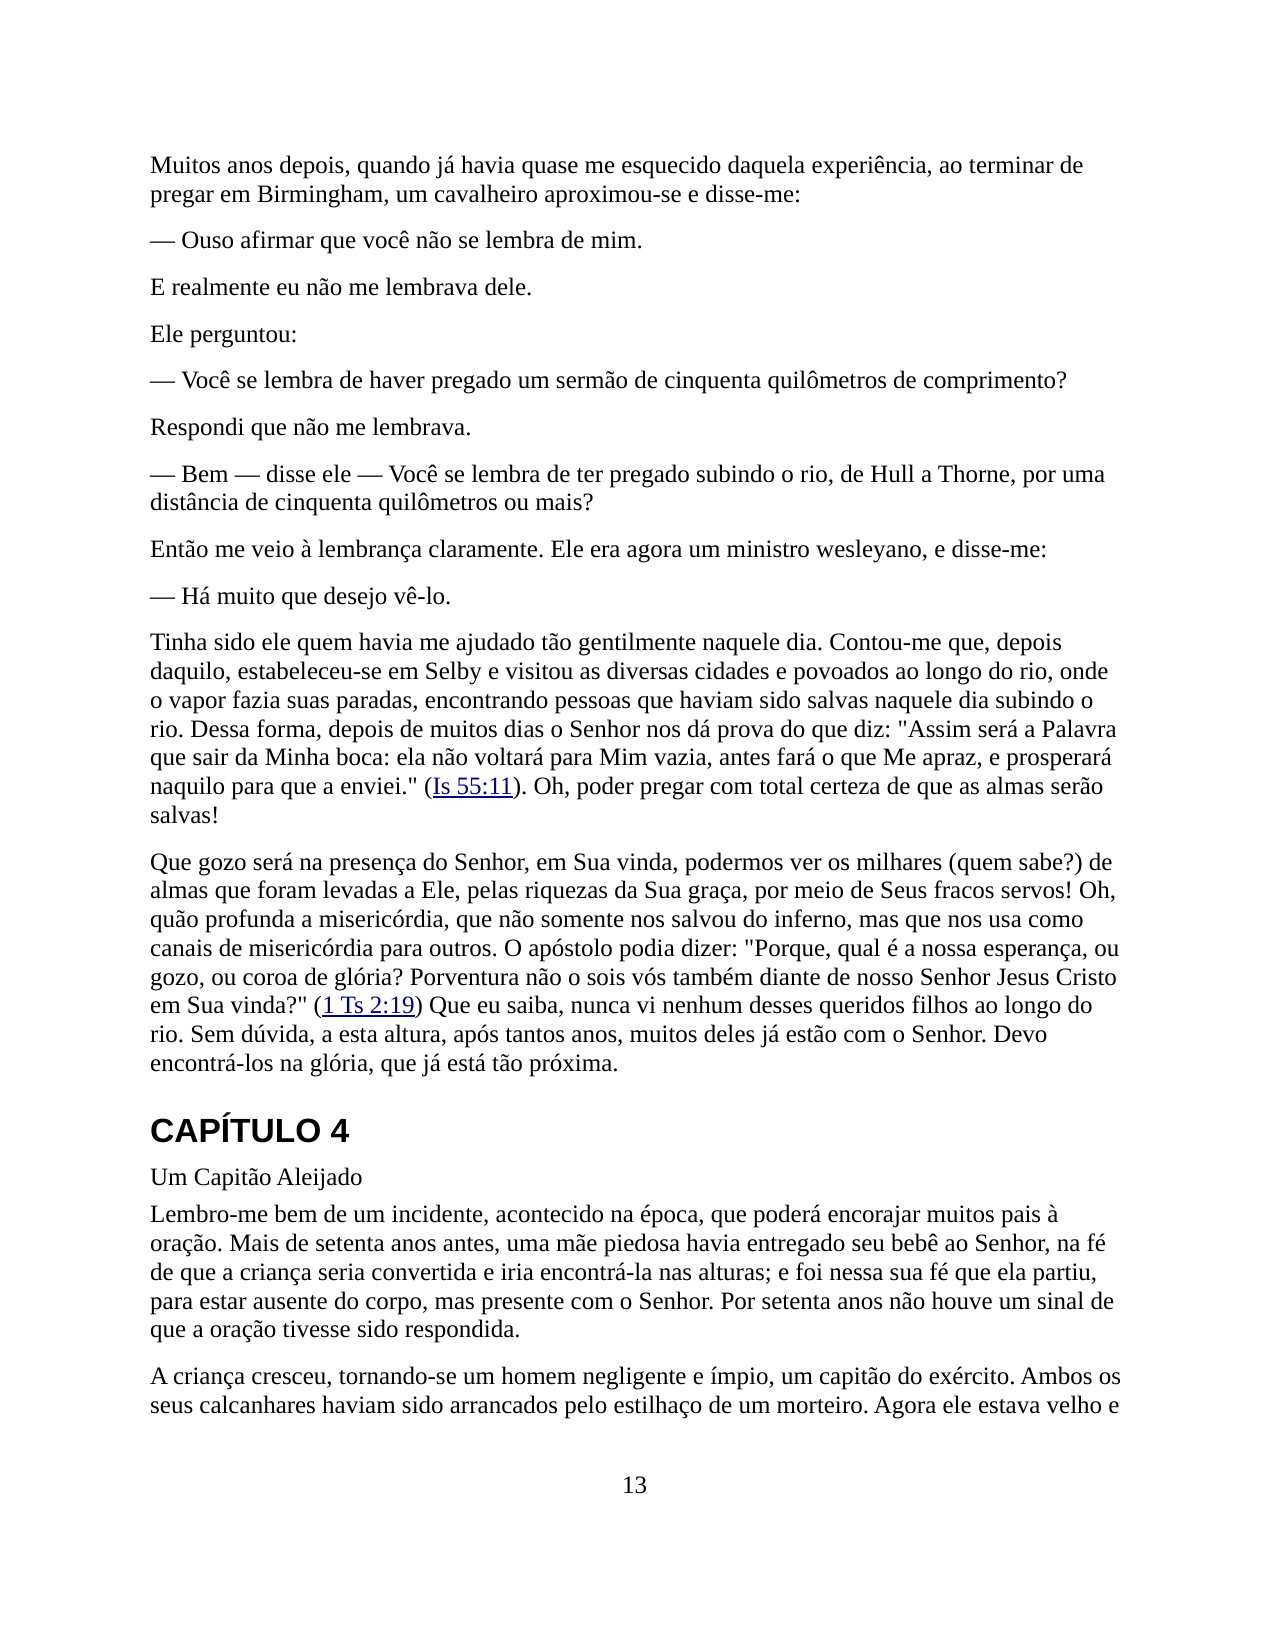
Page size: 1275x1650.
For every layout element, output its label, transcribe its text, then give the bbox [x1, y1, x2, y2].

text A criança cresceu, tornando-se um homem negligente e ímpio, um capitão do exército. Ambos os seus calcanhares haviam sido arrancados pelo estilhaço de um morteiro. Agora ele estava velho e [150, 1361, 1125, 1419]
text Um Capitão Aleijado [150, 1162, 1125, 1191]
subtitle CAPÍTULO 4 [150, 1111, 1125, 1149]
text Ele perguntou: [150, 319, 1125, 347]
text Então me veio à lembrança claramente. Ele era agora um ministro wesleyano, e disse-me: [150, 534, 1125, 563]
text Lembro-me bem de um incidente, acontecido na época, que poderá encorajar muitos pais à oração. Mais de setenta anos antes, uma mãe piedosa havia entregado seu bebê ao Senhor, na fé de que a criança seria convertida e iria encontrá-la nas alturas; e foi nessa sua fé que ela partiu, para estar ausente do corpo, mas presente com o Senhor. Por setenta anos não houve um sinal de que a oração tivesse sido respondida. [150, 1199, 1125, 1343]
text Muitos anos depois, quando já havia quase me esquecido daquela experiência, ao terminar de pregar em Birmingham, um cavalheiro aproximou-se e disse-me: [150, 150, 1125, 207]
text Que gozo será na presença do Senhor, em Sua vinda, podermos ver os milhares (quem sabe?) de almas que foram levadas a Ele, pelas riquezas da Sua graça, por meio de Seus fracos servos! Oh, quão profunda a misericórdia, que não somente nos salvou do inferno, mas que nos usa como canais de misericórdia para outros. O apóstolo podia dizer: "Porque, qual é a nossa esperança, ou gozo, ou coroa de glória? Porventura não o sois vós também diante de nosso Senhor Jesus Cristo em Sua vinda?" (1 Ts 2:19) Que eu saiba, nunca vi nenhum desses queridos filhos ao longo do rio. Sem dúvida, a esta altura, após tantos anos, muitos deles já estão com o Senhor. Devo encontrá-los na glória, que já está tão próxima. [150, 847, 1125, 1077]
text Tinha sido ele quem havia me ajudado tão gentilmente naquele dia. Contou-me que, depois daquilo, estabeleceu-se em Selby e visitou as diversas cidades e povoados ao longo do rio, onde o vapor fazia suas paradas, encontrando pessoas que haviam sido salvas naquele dia subindo o rio. Dessa forma, depois de muitos dias o Senhor nos dá prova do que diz: "Assim será a Palavra que sair da Minha boca: ela não voltará para Mim vazia, antes fará o que Me apraz, e prosperará naquilo para que a enviei." (Is 55:11). Oh, poder pregar com total certeza de que as almas serão salvas! [150, 627, 1125, 829]
text — Há muito que desejo vê-lo. [150, 581, 1125, 609]
text E realmente eu não me lembrava dele. [150, 272, 1125, 301]
text — Ouso afirmar que você não se lembra de mim. [150, 225, 1125, 254]
text — Bem — disse ele — Você se lembra de ter pregado subindo o rio, de Hull a Thorne, por uma distância de cinquenta quilômetros ou mais? [150, 459, 1125, 516]
text — Você se lembra de haver pregado um sermão de cinquenta quilômetros de comprimento? [150, 365, 1125, 394]
text Respondi que não me lembrava. [150, 412, 1125, 441]
